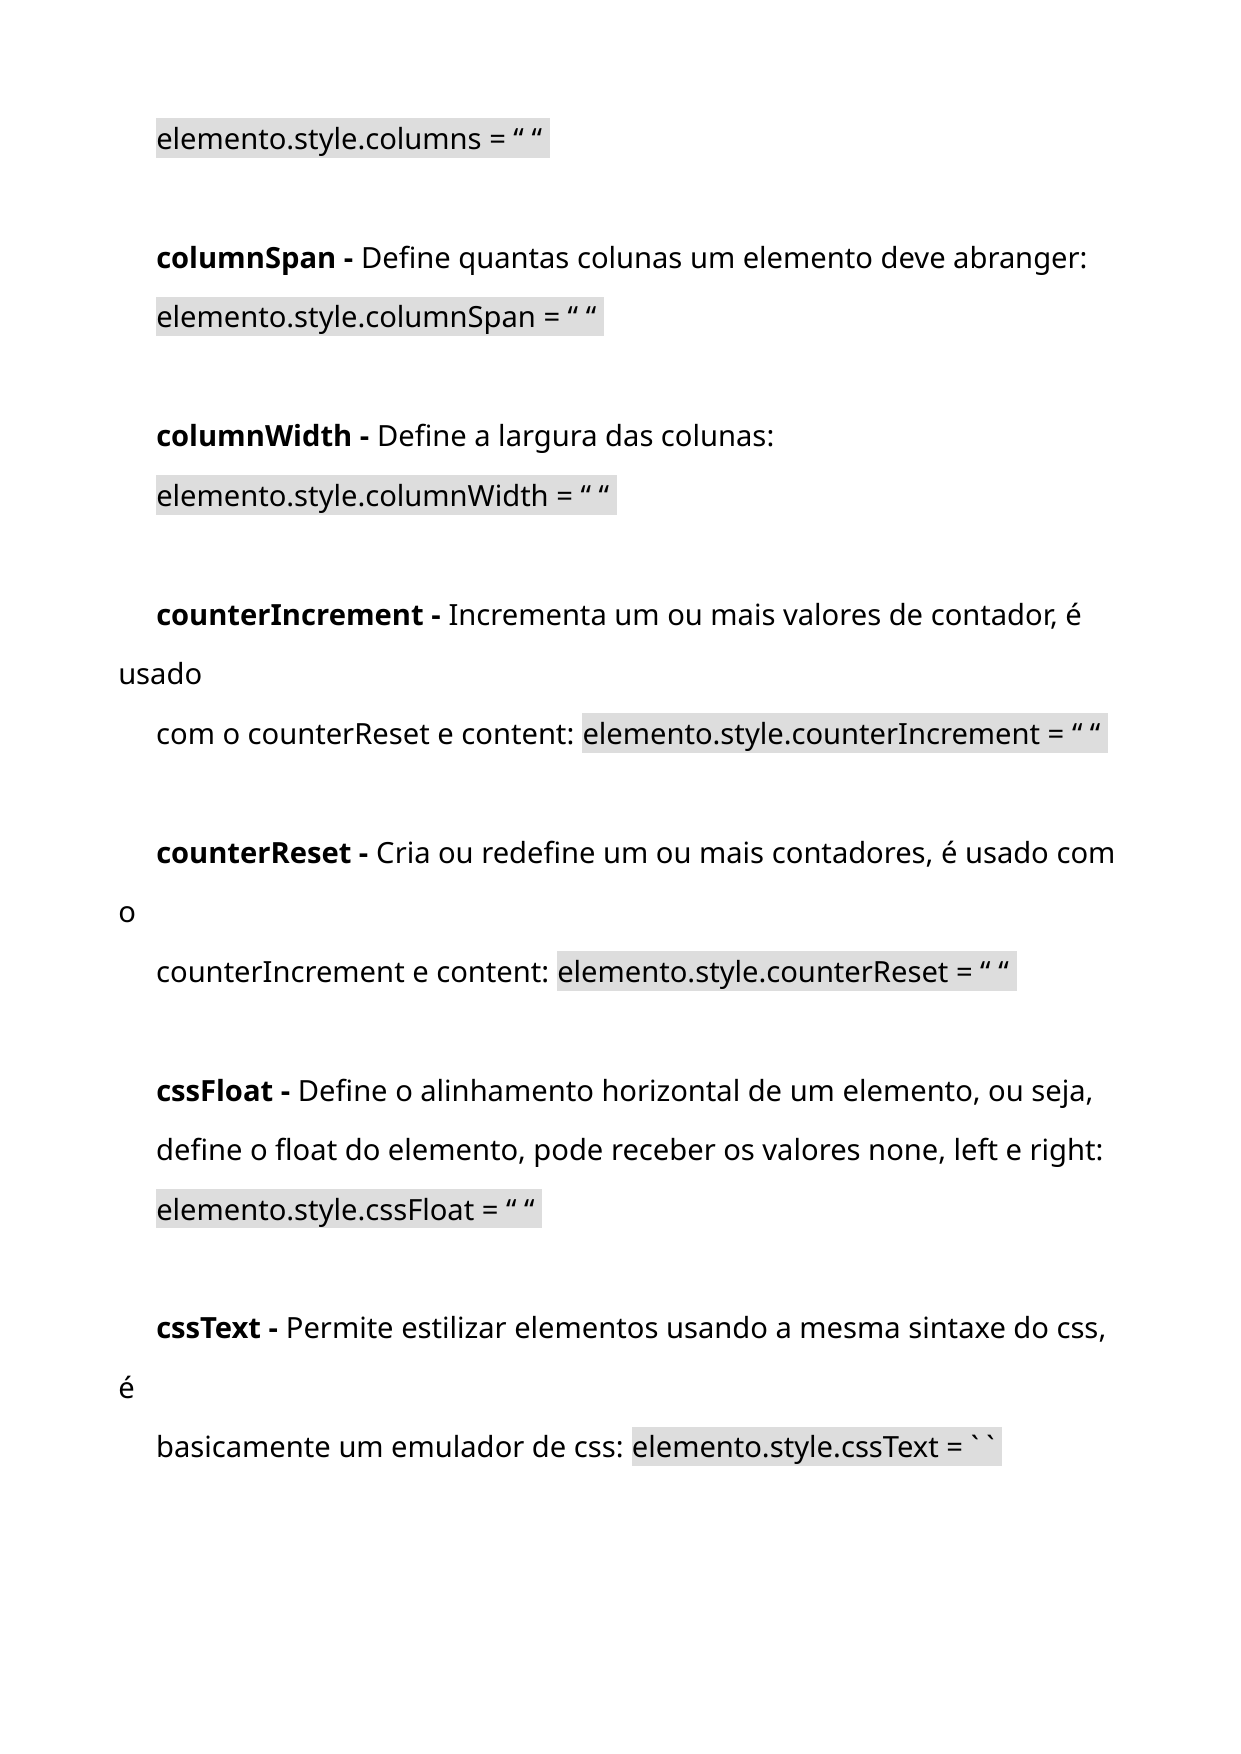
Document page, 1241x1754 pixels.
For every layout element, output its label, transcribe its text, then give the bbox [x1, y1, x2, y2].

text elemento.style.columns = “ “ [118, 118, 1122, 158]
text counterIncrement e content: elemento.style.counterReset = “ “ [118, 951, 1122, 991]
text counterReset - Cria ou redefine um ou mais contadores, é usado com o [118, 832, 1122, 931]
text cssFloat - Define o alinhamento horizontal de um elemento, ou seja, [118, 1070, 1122, 1109]
text columnWidth - Define a largura das colunas: [118, 416, 1122, 455]
text basicamente um emulador de css: elemento.style.cssText = ` ` [118, 1427, 1122, 1466]
text elemento.style.cssFloat = “ “ [118, 1189, 1122, 1228]
text columnSpan - Define quantas colunas um elemento deve abranger: [118, 237, 1122, 277]
text elemento.style.columnSpan = “ “ [118, 297, 1122, 336]
text elemento.style.columnWidth = “ “ [118, 475, 1122, 515]
text cssText - Permite estilizar elementos usando a mesma sintaxe do css, é [118, 1308, 1122, 1407]
text com o counterReset e content: elemento.style.counterIncrement = “ “ [118, 713, 1122, 753]
text define o float do elemento, pode receber os valores none, left e right: [118, 1129, 1122, 1169]
text counterIncrement - Incrementa um ou mais valores de contador, é usado [118, 594, 1122, 693]
